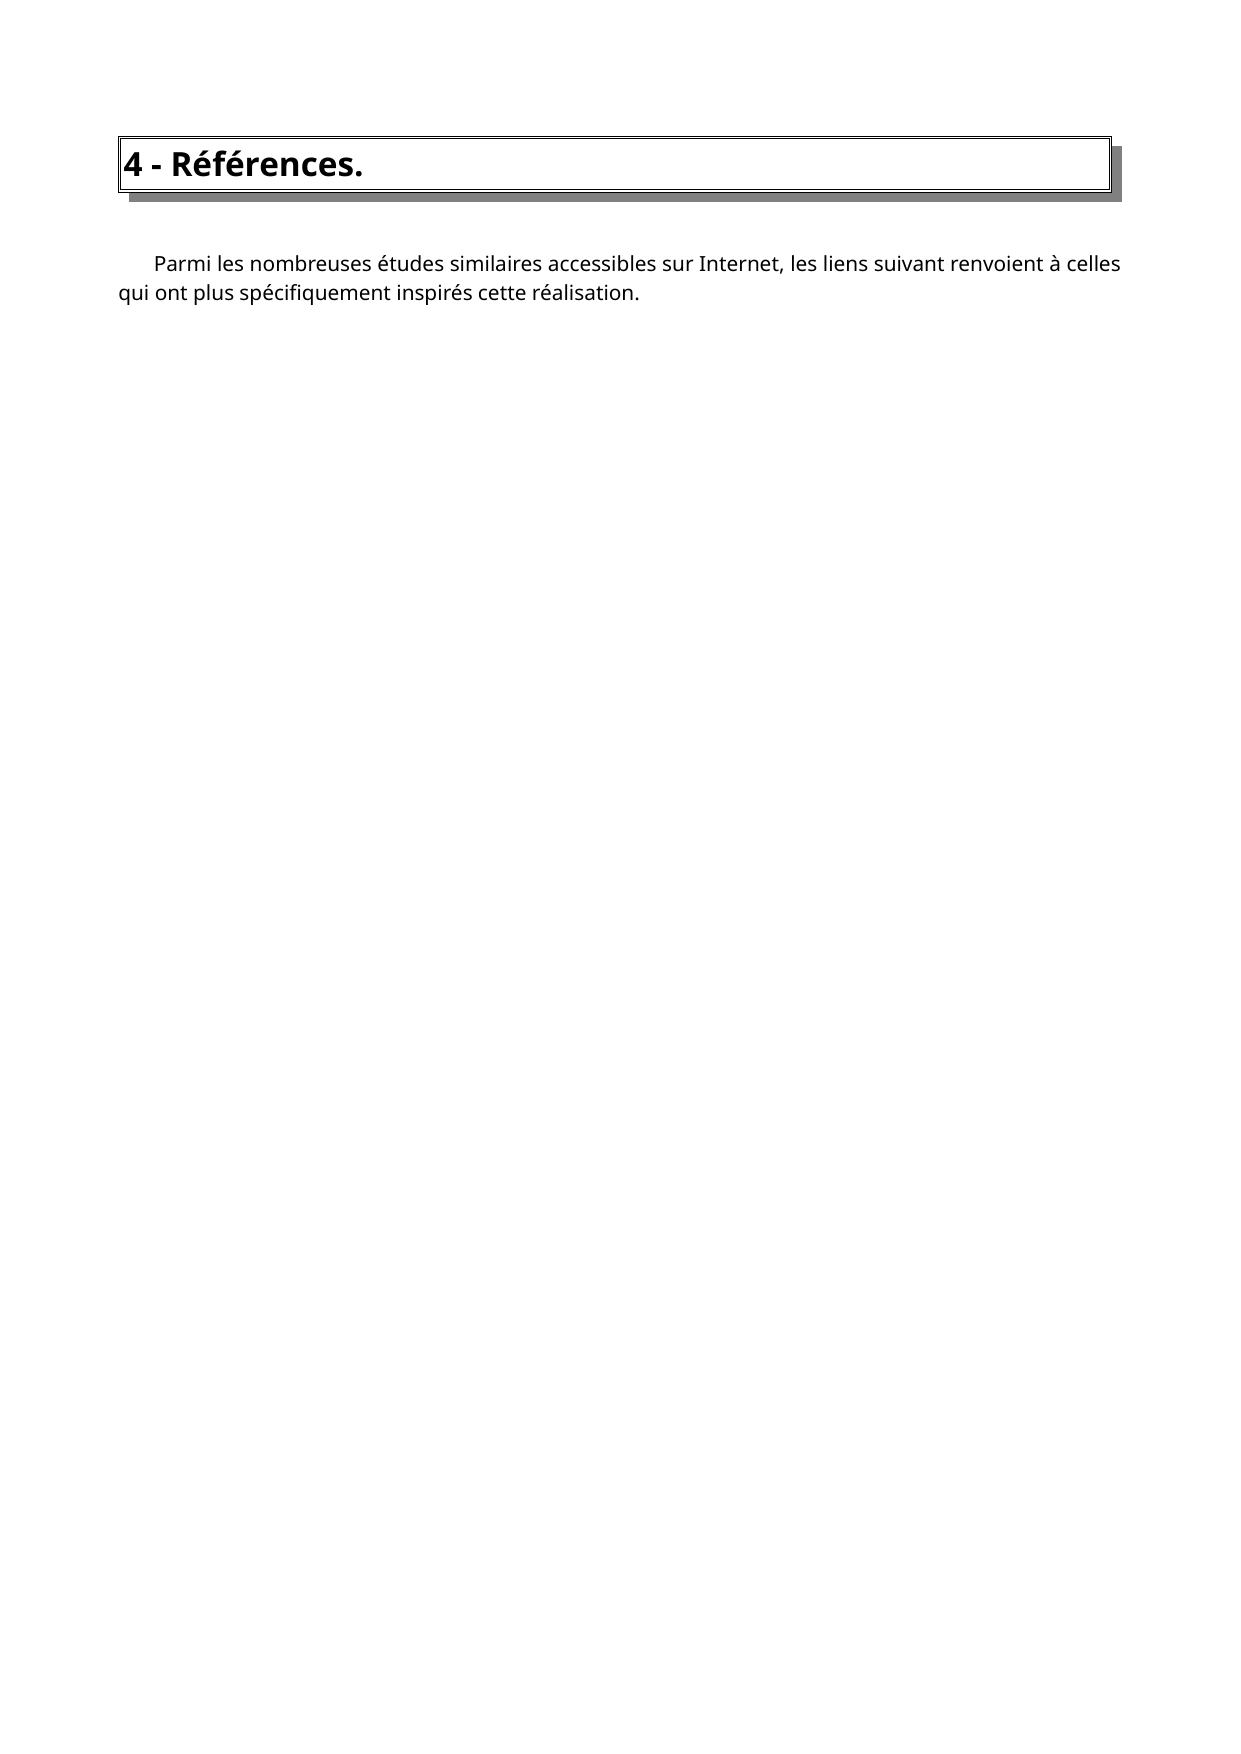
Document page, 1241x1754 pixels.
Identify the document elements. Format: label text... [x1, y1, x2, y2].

text Parmi les nombreuses études similaires accessibles sur Internet, les liens suivant renvoient à celles qui ont plus spécifiquement inspirés cette réalisation. [118, 249, 1122, 306]
